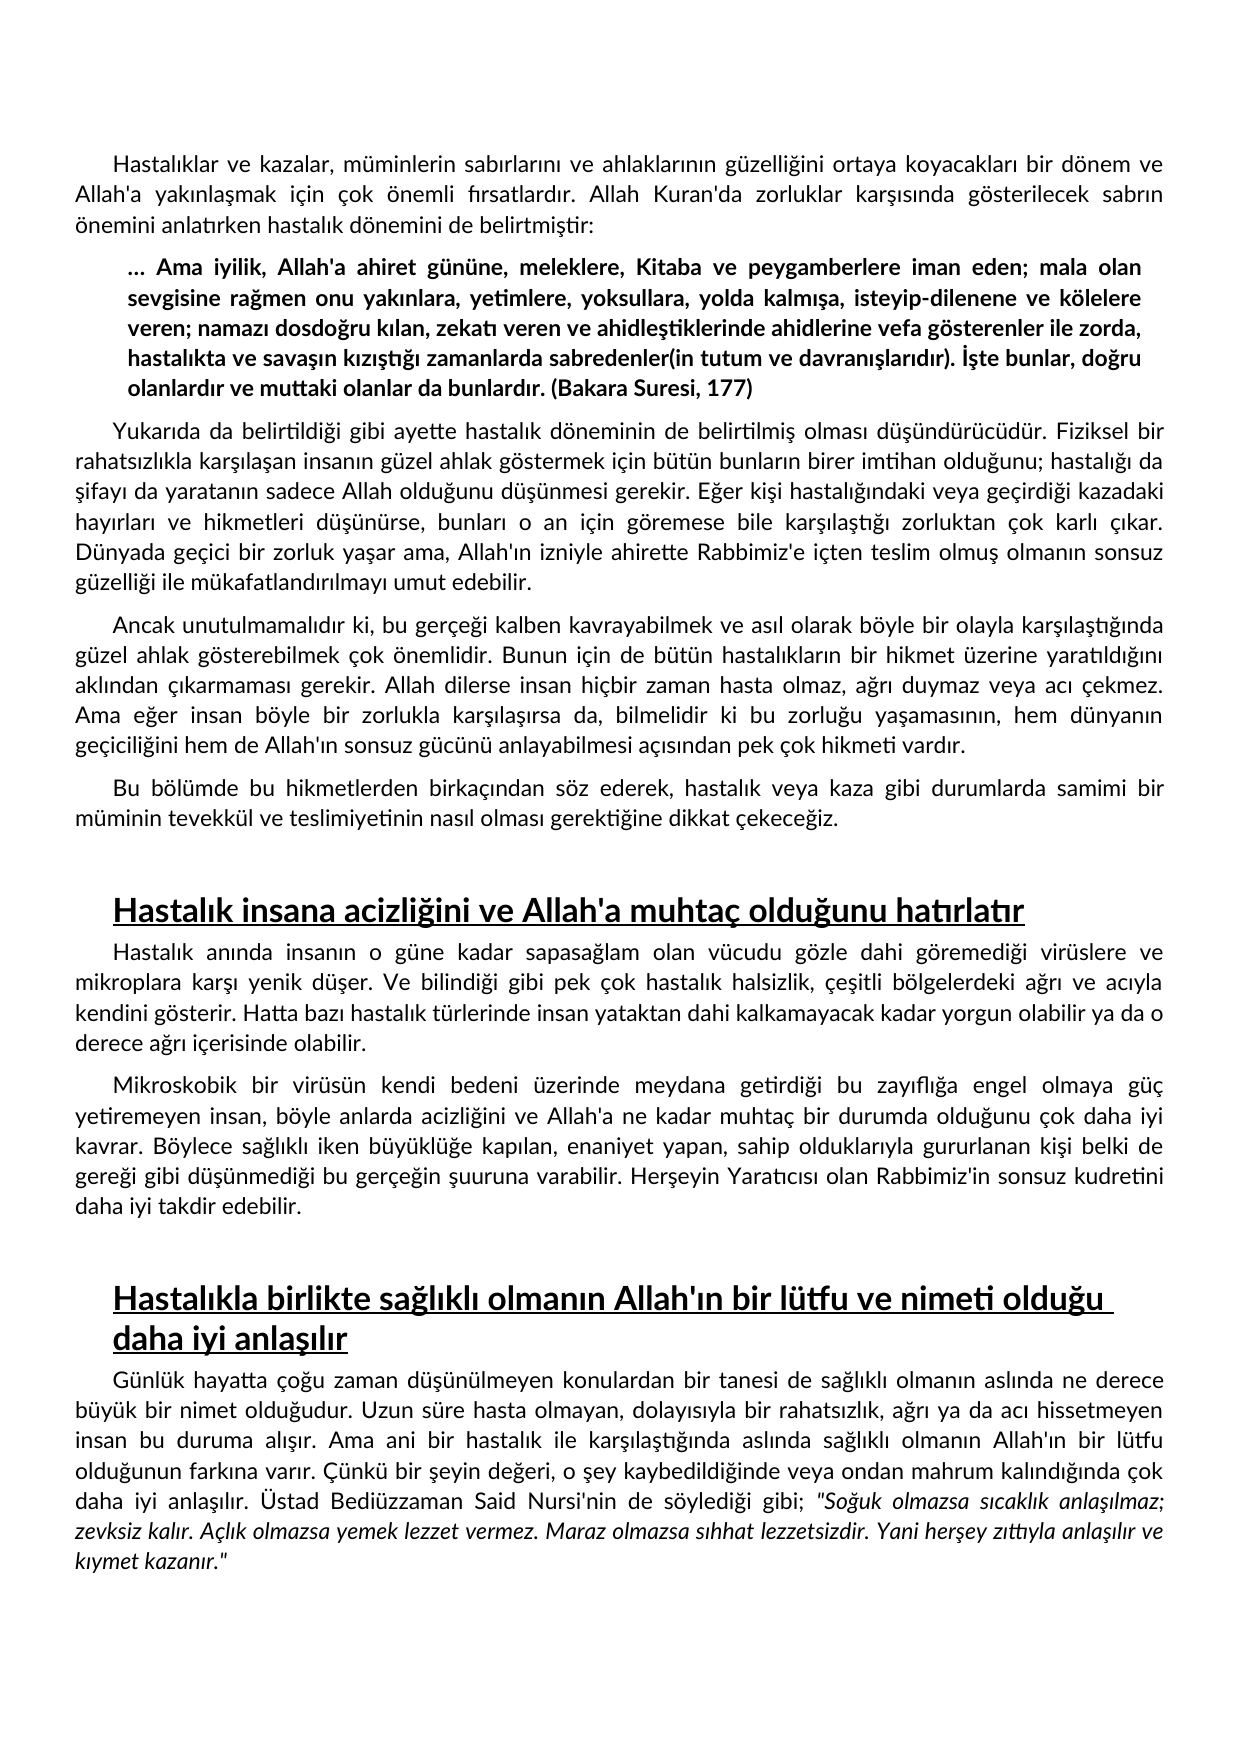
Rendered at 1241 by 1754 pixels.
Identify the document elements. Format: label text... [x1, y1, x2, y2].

text Mikroskobik bir virüsün kendi bedeni üzerinde meydana getirdiği bu zayıflığa engel olmaya güç yetiremeyen insan, böyle anlarda acizliğini ve Allah'a ne kadar muhtaç bir durumda olduğunu çok daha iyi kavrar. Böylece sağlıklı iken büyüklüğe kapılan, enaniyet yapan, sahip olduklarıyla gururlanan kişi belki de gereği gibi düşünmediği bu gerçeğin şuuruna varabilir. Herşeyin Yaratıcısı olan Rabbimiz'in sonsuz kudretini daha iyi takdir edebilir. [75, 1071, 1165, 1219]
text Hastalıklar ve kazalar, müminlerin sabırlarını ve ahlaklarının güzelliğini ortaya koyacakları bir dönem ve Allah'a yakınlaşmak için çok önemli fırsatlardır. Allah Kuran'da zorluklar karşısında gösterilecek sabrın önemini anlatırken hastalık dönemini de belirtmiştir: [75, 150, 1165, 238]
text … Ama iyilik, Allah'a ahiret gününe, meleklere, Kitaba ve peygamberlere iman eden; mala olan sevgisine rağmen onu yakınlara, yetimlere, yoksullara, yolda kalmışa, isteyip-dilenene ve kölelere veren; namazı dosdoğru kılan, zekatı veren ve ahidleştiklerinde ahidlerine vefa gösterenler ile zorda, hastalıkta ve savaşın kızıştığı zamanlarda sabredenler(in tutum ve davranışlarıdır). İşte bunlar, doğru olanlardır ve muttaki olanlar da bunlardır. (Bakara Suresi, 177) [127, 253, 1143, 401]
text Yukarıda da belirtildiği gibi ayette hastalık döneminin de belirtilmiş olması düşündürücüdür. Fiziksel bir rahatsızlıkla karşılaşan insanın güzel ahlak göstermek için bütün bunların birer imtihan olduğunu; hastalığı da şifayı da yaratanın sadece Allah olduğunu düşünmesi gerekir. Eğer kişi hastalığındaki veya geçirdiği kazadaki hayırları ve hikmetleri düşünürse, bunları o an için göremese bile karşılaştığı zorluktan çok karlı çıkar. Dünyada geçici bir zorluk yaşar ama, Allah'ın izniyle ahirette Rabbimiz'e içten teslim olmuş olmanın sonsuz güzelliği ile mükafatlandırılmayı umut edebilir. [75, 417, 1165, 595]
subtitle Hastalık insana acizliğini ve Allah'a muhtaç olduğunu hatırlatır [112, 889, 1165, 929]
text Ancak unutulmamalıdır ki, bu gerçeği kalben kavrayabilmek ve asıl olarak böyle bir olayla karşılaştığında güzel ahlak gösterebilmek çok önemlidir. Bunun için de bütün hastalıkların bir hikmet üzerine yaratıldığını aklından çıkarmaması gerekir. Allah dilerse insan hiçbir zaman hasta olmaz, ağrı duymaz veya acı çekmez. Ama eğer insan böyle bir zorlukla karşılaşırsa da, bilmelidir ki bu zorluğu yaşamasının, hem dünyanın geçiciliğini hem de Allah'ın sonsuz gücünü anlayabilmesi açısından pek çok hikmeti vardır. [75, 610, 1165, 759]
text Bu bölümde bu hikmetlerden birkaçından söz ederek, hastalık veya kaza gibi durumlarda samimi bir müminin tevekkül ve teslimiyetinin nasıl olması gerektiğine dikkat çekeceğiz. [75, 774, 1165, 832]
subtitle Hastalıkla birlikte sağlıklı olmanın Allah'ın bir lütfu ve nimeti olduğu daha iyi anlaşılır [112, 1277, 1165, 1357]
text Günlük hayatta çoğu zaman düşünülmeyen konulardan bir tanesi de sağlıklı olmanın aslında ne derece büyük bir nimet olduğudur. Uzun süre hasta olmayan, dolayısıyla bir rahatsızlık, ağrı ya da acı hissetmeyen insan bu duruma alışır. Ama ani bir hastalık ile karşılaştığında aslında sağlıklı olmanın Allah'ın bir lütfu olduğunun farkına varır. Çünkü bir şeyin değeri, o şey kaybedildiğinde veya ondan mahrum kalındığında çok daha iyi anlaşılır. Üstad Bediüzzaman Said Nursi'nin de söylediği gibi; "Soğuk olmazsa sıcaklık anlaşılmaz; zevksiz kalır. Açlık olmazsa yemek lezzet vermez. Maraz olmazsa sıhhat lezzetsizdir. Yani herşey zıttıyla anlaşılır ve kıymet kazanır." [75, 1366, 1165, 1574]
text Hastalık anında insanın o güne kadar sapasağlam olan vücudu gözle dahi göremediği virüslere ve mikroplara karşı yenik düşer. Ve bilindiği gibi pek çok hastalık halsizlik, çeşitli bölgelerdeki ağrı ve acıyla kendini gösterir. Hatta bazı hastalık türlerinde insan yataktan dahi kalkamayacak kadar yorgun olabilir ya da o derece ağrı içerisinde olabilir. [75, 938, 1165, 1056]
